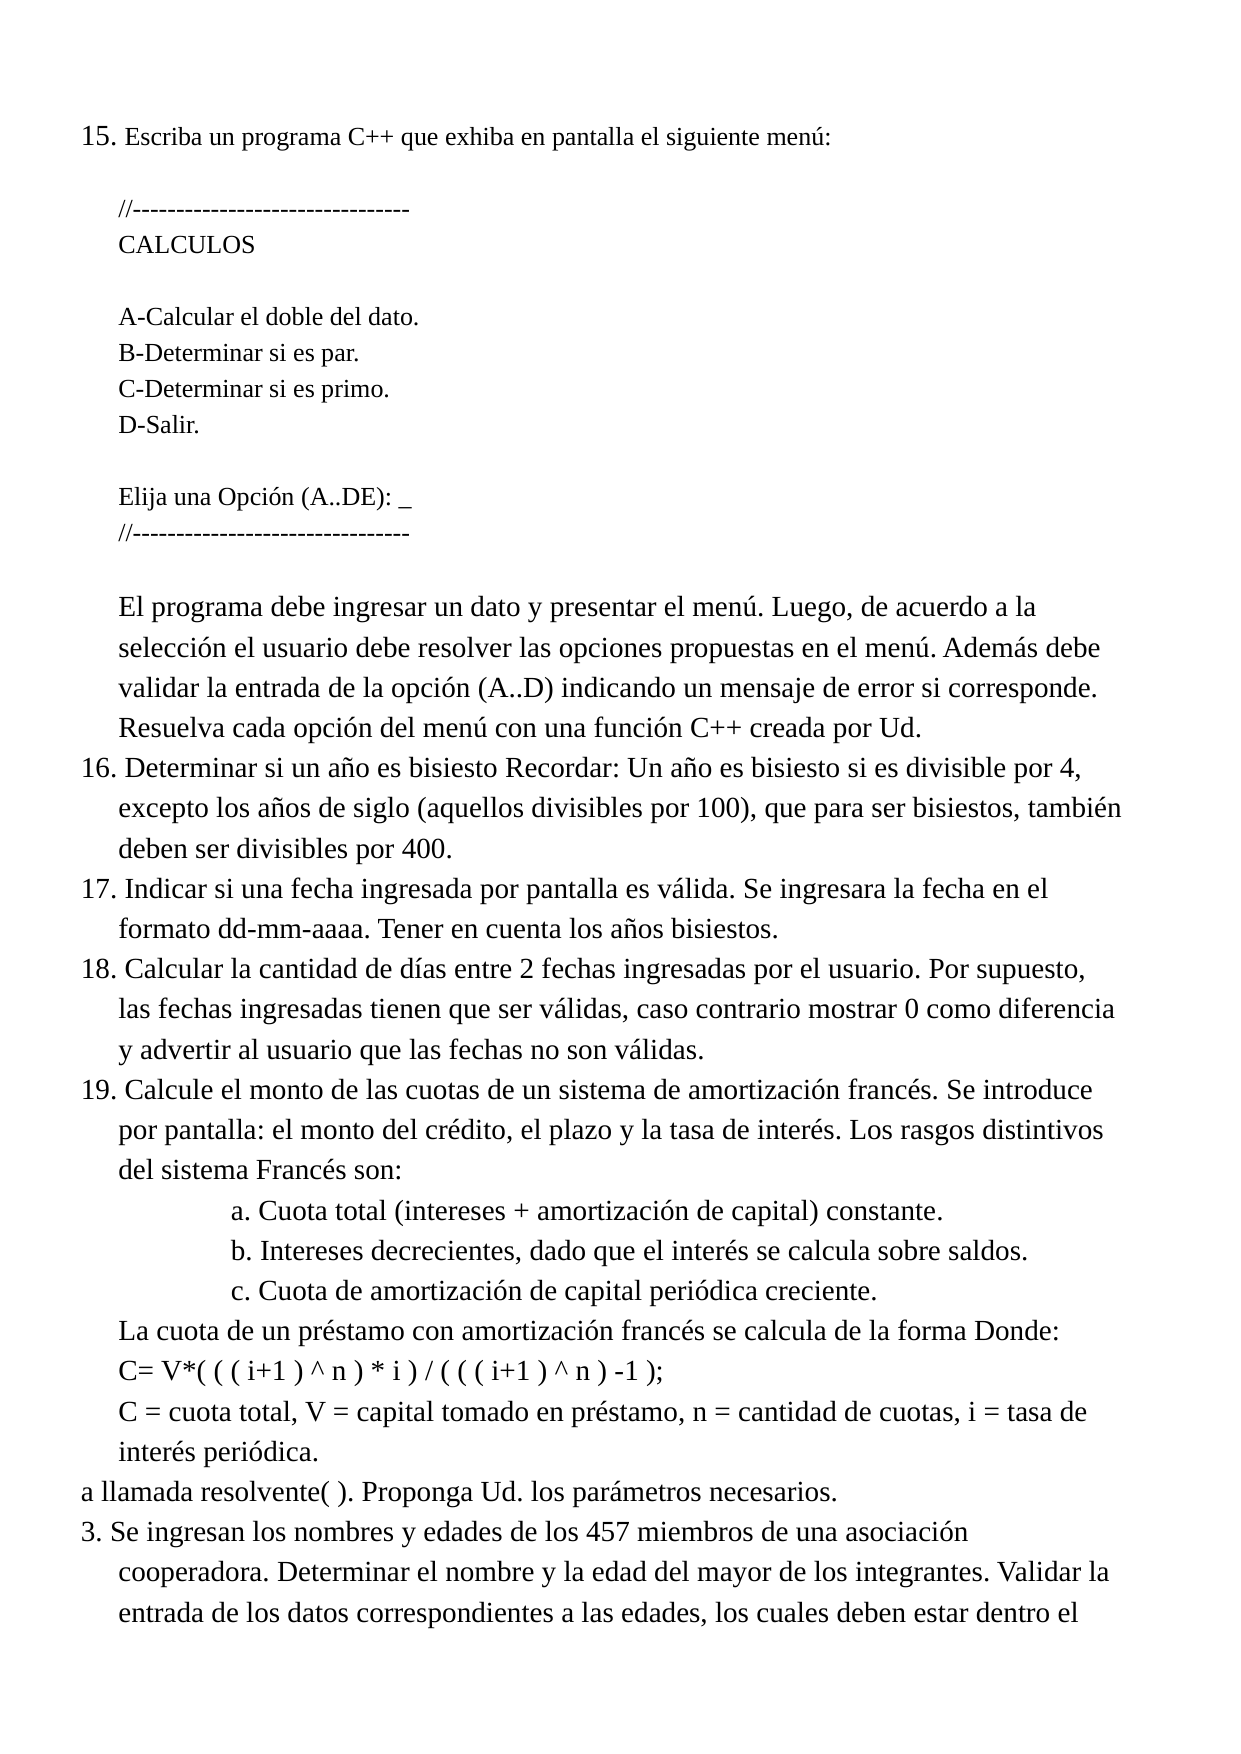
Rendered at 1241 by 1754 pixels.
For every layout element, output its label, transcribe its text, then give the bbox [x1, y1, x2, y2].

text 16. Determinar si un año es bisiesto Recordar: Un año es bisiesto si es divisible por 4, excepto los años de siglo (aquellos divisibles por 100), que para ser bisiestos, también deben ser divisibles por 400. [81, 750, 1122, 864]
text La cuota de un préstamo con amortización francés se calcula de la forma Donde: [118, 1313, 1122, 1347]
text C= V*( ( ( i+1 ) ^ n ) * i ) / ( ( ( i+1 ) ^ n ) -1 ); [118, 1353, 1122, 1387]
text a. Cuota total (intereses + amortización de capital) constante. [231, 1193, 1122, 1226]
text C = cuota total, V = capital tomado en préstamo, n = cantidad de cuotas, i = tasa de interés periódica. [118, 1394, 1122, 1467]
text 19. Calcule el monto de las cuotas de un sistema de amortización francés. Se introduce por pantalla: el monto del crédito, el plazo y la tasa de interés. Los rasgos distintivos del sistema Francés son: [81, 1072, 1122, 1186]
text a llamada resolvente( ). Proponga Ud. los parámetros necesarios. [81, 1474, 1122, 1508]
text b. Intereses decrecientes, dado que el interés se calcula sobre saldos. [231, 1233, 1122, 1266]
text 3. Se ingresan los nombres y edades de los 457 miembros de una asociación cooperadora. Determinar el nombre y la edad del mayor de los integrantes. Validar la entrada de los datos correspondientes a las edades, los cuales deben estar dentro el [81, 1514, 1122, 1628]
text c. Cuota de amortización de capital periódica creciente. [231, 1273, 1122, 1307]
text 18. Calcular la cantidad de días entre 2 fechas ingresadas por el usuario. Por supuesto, las fechas ingresadas tienen que ser válidas, caso contrario mostrar 0 como diferencia y advertir al usuario que las fechas no son válidas. [81, 951, 1122, 1065]
text 15. Escriba un programa C++ que exhiba en pantalla el siguiente menú: //-------------------------------- CALCULOS A-Calcular el doble del dato. B-Determinar si es par. C-Determinar si es primo. D-Salir. Elija una Opción (A..DE): _ //-------------------------------- El programa debe ingresar un dato y presentar el menú. Luego, de acuerdo a la selección el usuario debe resolver las opciones propuestas en el menú. Además debe validar la entrada de la opción (A..D) indicando un mensaje de error si corresponde. Resuelva cada opción del menú con una función C++ creada por Ud. [81, 118, 1122, 744]
text 17. Indicar si una fecha ingresada por pantalla es válida. Se ingresara la fecha en el formato dd-mm-aaaa. Tener en cuenta los años bisiestos. [81, 871, 1122, 945]
